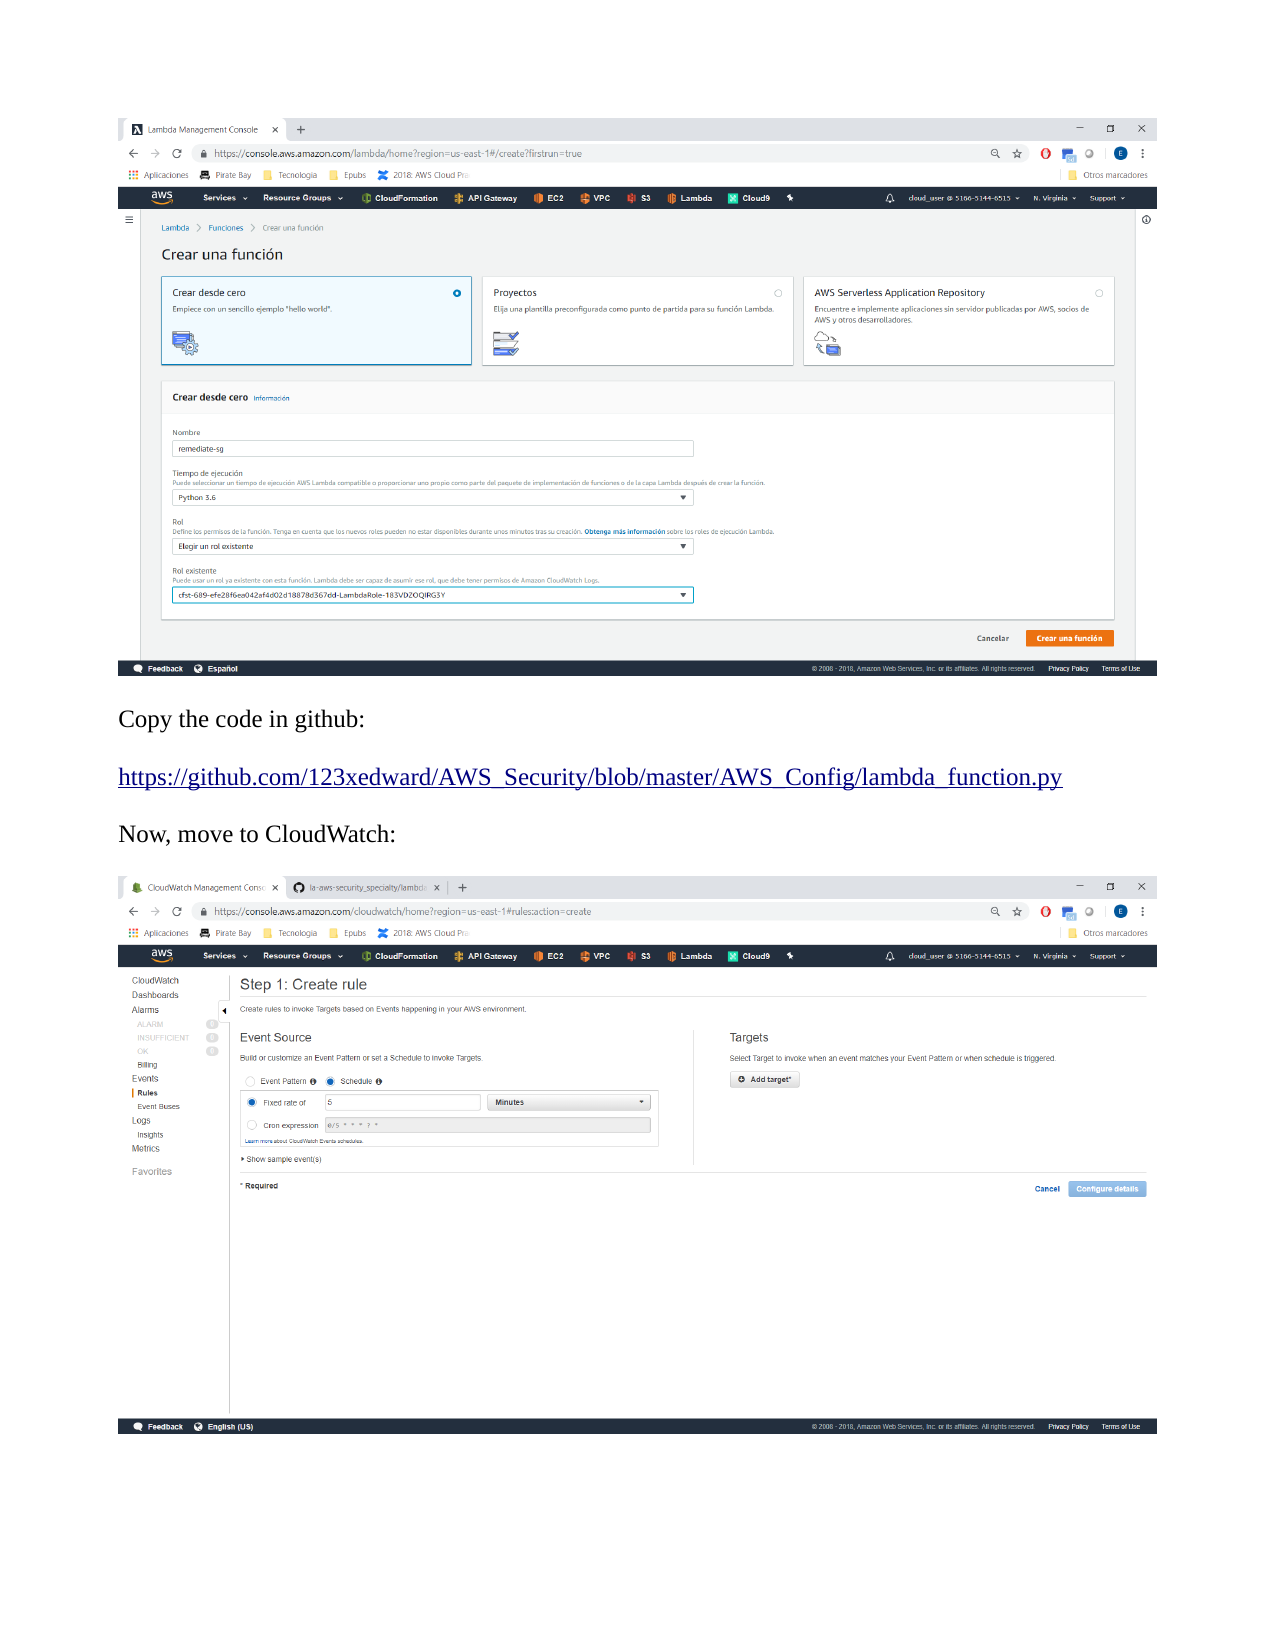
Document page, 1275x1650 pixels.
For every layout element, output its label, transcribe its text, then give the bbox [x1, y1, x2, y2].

text Now, move to CloudWatch: [118, 819, 1157, 848]
text https://github.com/123xedward/AWS_Security/blob/master/AWS_Config/lambda_function.py [118, 762, 1157, 790]
picture [118, 118, 1157, 676]
text Copy the code in github: [118, 704, 1157, 733]
picture [118, 876, 1157, 1434]
